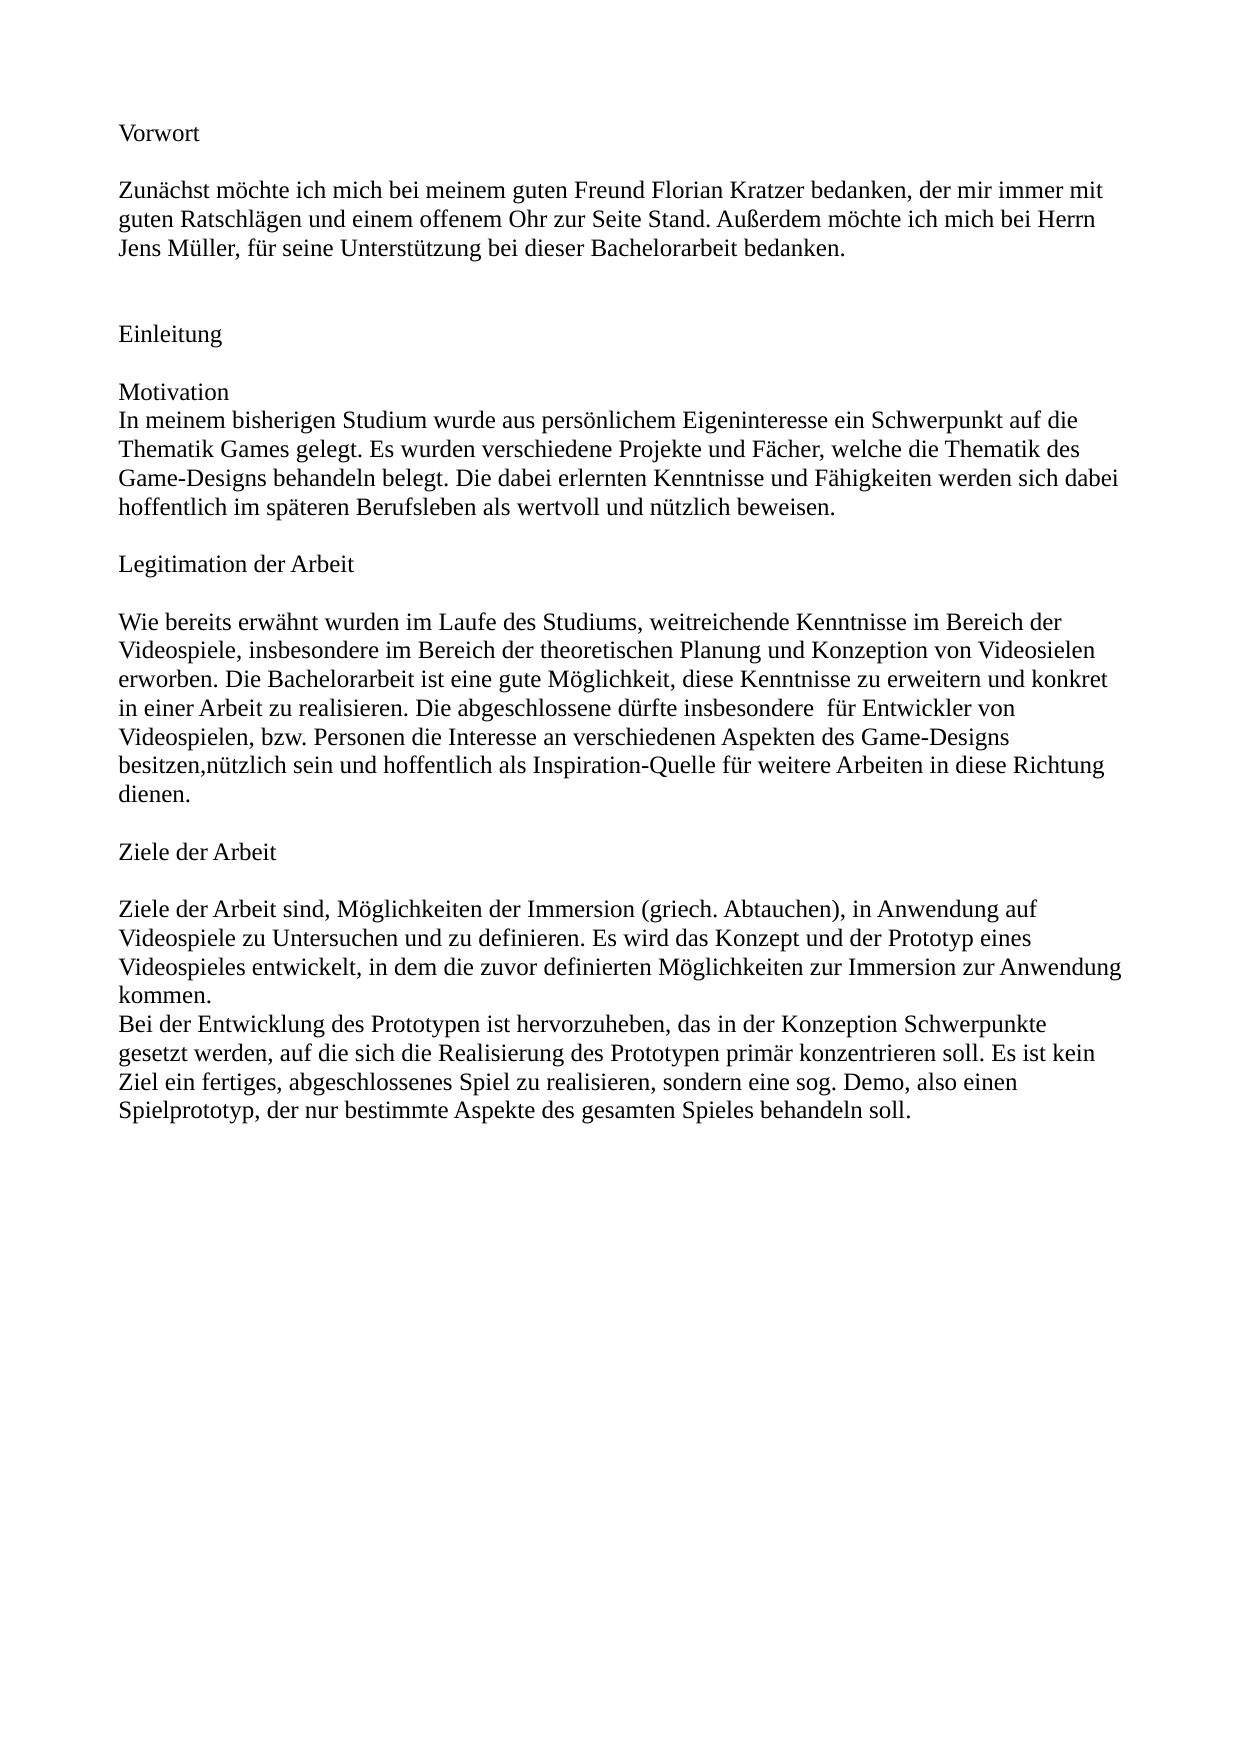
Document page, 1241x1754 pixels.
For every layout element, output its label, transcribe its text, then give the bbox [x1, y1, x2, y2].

text Vorwort Zunächst möchte ich mich bei meinem guten Freund Florian Kratzer bedanken, der mir immer mit guten Ratschlägen und einem offenem Ohr zur Seite Stand. Außerdem möchte ich mich bei Herrn Jens Müller, für seine Unterstützung bei dieser Bachelorarbeit bedanken. Einleitung Motivation In meinem bisherigen Studium wurde aus persönlichem Eigeninteresse ein Schwerpunkt auf die Thematik Games gelegt. Es wurden verschiedene Projekte und Fächer, welche die Thematik des Game-Designs behandeln belegt. Die dabei erlernten Kenntnisse und Fähigkeiten werden sich dabei hoffentlich im späteren Berufsleben als wertvoll und nützlich beweisen. Legitimation der Arbeit Wie bereits erwähnt wurden im Laufe des Studiums, weitreichende Kenntnisse im Bereich der Videospiele, insbesondere im Bereich der theoretischen Planung und Konzeption von Videosielen erworben. Die Bachelorarbeit ist eine gute Möglichkeit, diese Kenntnisse zu erweitern und konkret in einer Arbeit zu realisieren. Die abgeschlossene dürfte insbesondere für Entwickler von Videospielen, bzw. Personen die Interesse an verschiedenen Aspekten des Game-Designs besitzen,nützlich sein und hoffentlich als Inspiration-Quelle für weitere Arbeiten in diese Richtung dienen. Ziele der Arbeit Ziele der Arbeit sind, Möglichkeiten der Immersion (griech. Abtauchen), in Anwendung auf Videospiele zu Untersuchen und zu definieren. Es wird das Konzept und der Prototyp eines Videospieles entwickelt, in dem die zuvor definierten Möglichkeiten zur Immersion zur Anwendung kommen. Bei der Entwicklung des Prototypen ist hervorzuheben, das in der Konzeption Schwerpunkte gesetzt werden, auf die sich die Realisierung des Prototypen primär konzentrieren soll. Es ist kein Ziel ein fertiges, abgeschlossenes Spiel zu realisieren, sondern eine sog. Demo, also einen Spielprototyp, der nur bestimmte Aspekte des gesamten Spieles behandeln soll. [118, 118, 1122, 1182]
